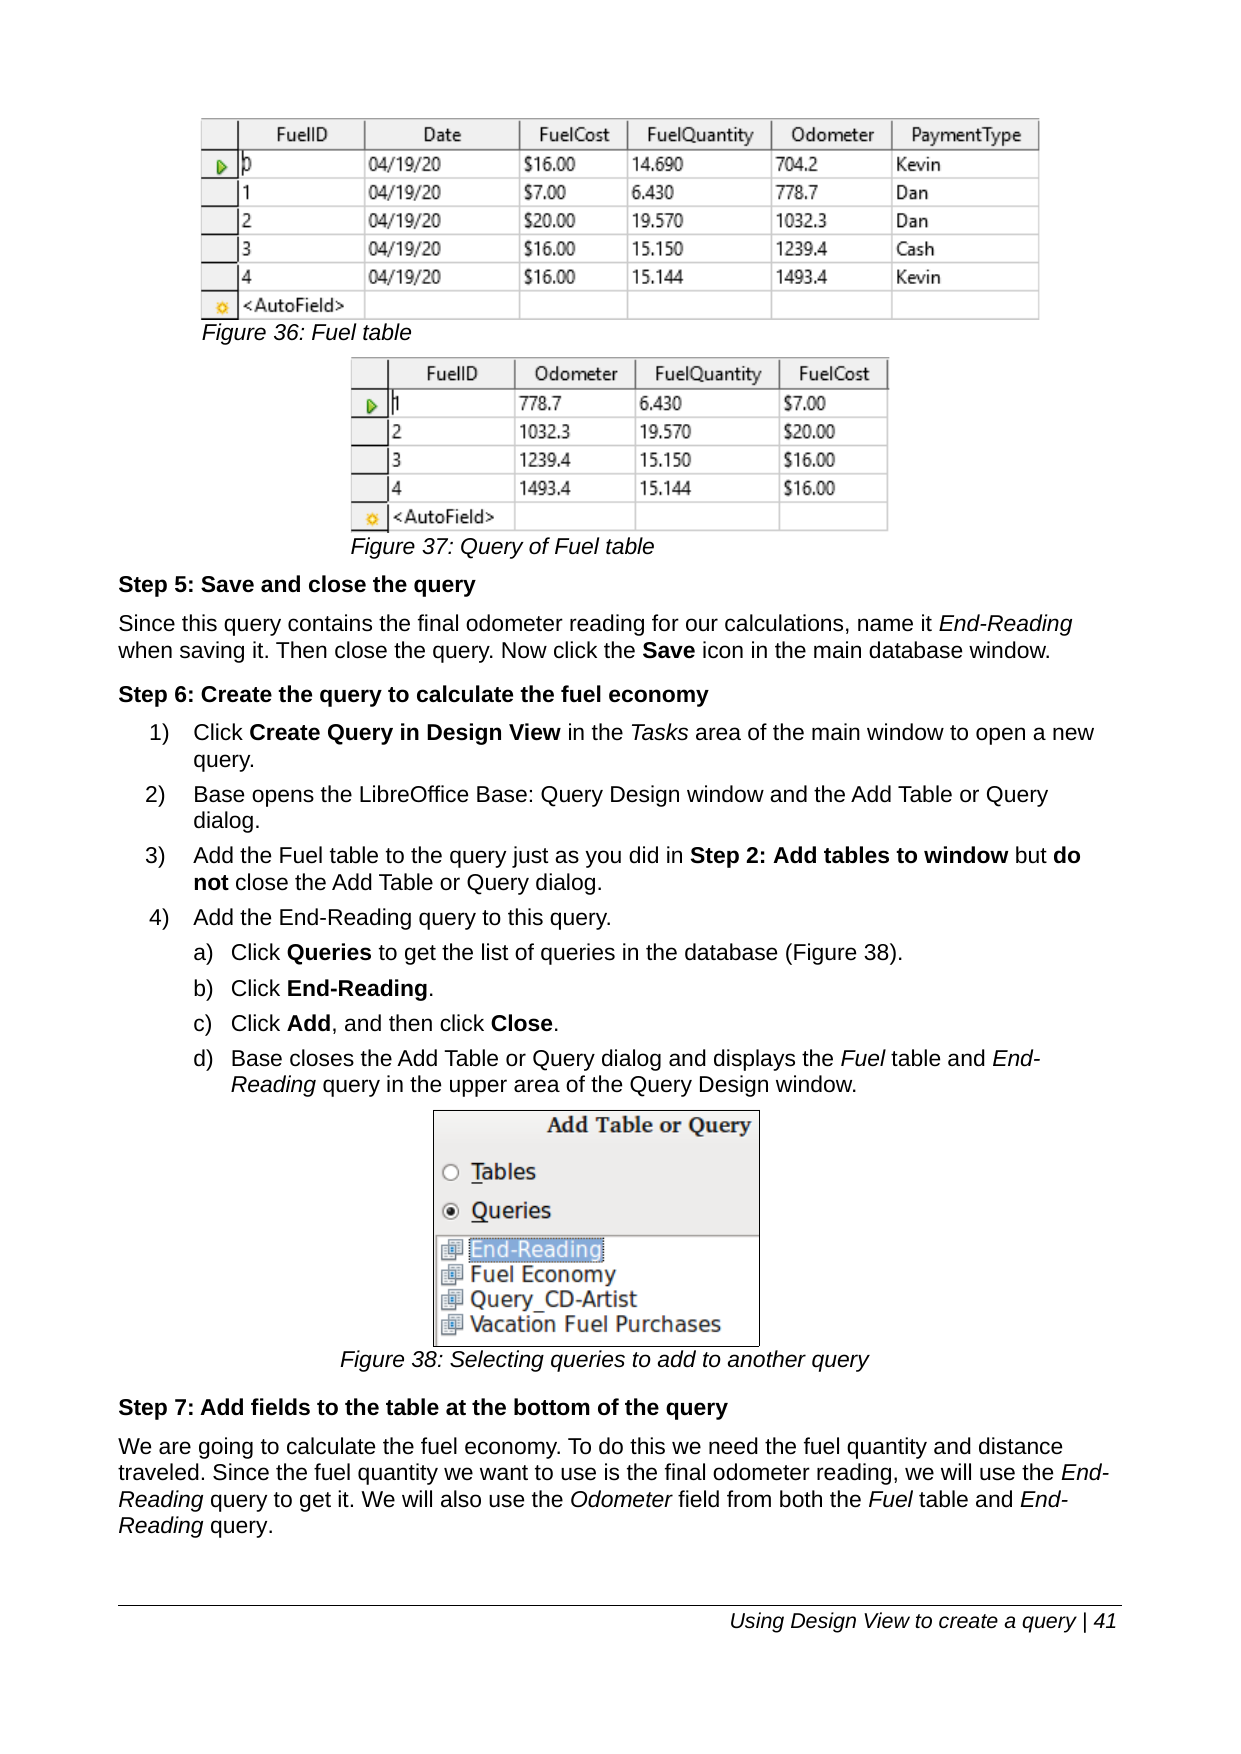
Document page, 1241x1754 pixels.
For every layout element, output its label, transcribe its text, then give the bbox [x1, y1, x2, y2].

text Step 7: Add fields to the table at the bottom of the query [118, 1394, 1122, 1421]
list Click End-Reading. [193, 974, 1122, 1001]
list Base closes the Add Table or Query dialog and displays the Fuel table and End-Reading query in the upper area of the Query Design window. [193, 1045, 1122, 1098]
text Figure 38: Selecting queries to add to another query [340, 1109, 900, 1372]
list Add the End-Reading query to this query. [169, 904, 1122, 930]
text Since this query contains the final odometer reading for our calculations, name it End-Reading when saving it. Then close the query. Now click the Save icon in the main database window. [118, 610, 1122, 663]
picture [434, 1111, 759, 1346]
text Step 6: Create the query to calculate the fuel economy [118, 681, 1122, 707]
list Add the Fuel table to the query just as you did in Step 2: Add tables to window but do not close the Add Table or Query dialog. [165, 842, 1122, 895]
text Figure 37: Query of Fuel table [350, 533, 890, 559]
text We are going to calculate the fuel economy. To do this we need the fuel quantity and distance traveled. Since the fuel quantity we want to use is the final odometer reading, we will use the End-Reading query to get it. We will also use the Odometer field from both the Fuel table and End-Reading query. [118, 1433, 1122, 1538]
list Base opens the LibreOffice Base: Query Design window and the Add Table or Query dialog. [165, 781, 1122, 834]
list Click Create Query in Design View in the Tasks area of the main window to open a new query. [169, 719, 1122, 772]
list Click Add, and then click Close. [193, 1010, 1122, 1036]
picture [200, 118, 1040, 320]
list Click Queries to get the list of queries in the database (Figure 38). [193, 939, 1122, 966]
text Step 5: Save and close the query [118, 571, 1122, 598]
picture [350, 357, 890, 533]
text Figure 36: Fuel table [202, 320, 1039, 346]
